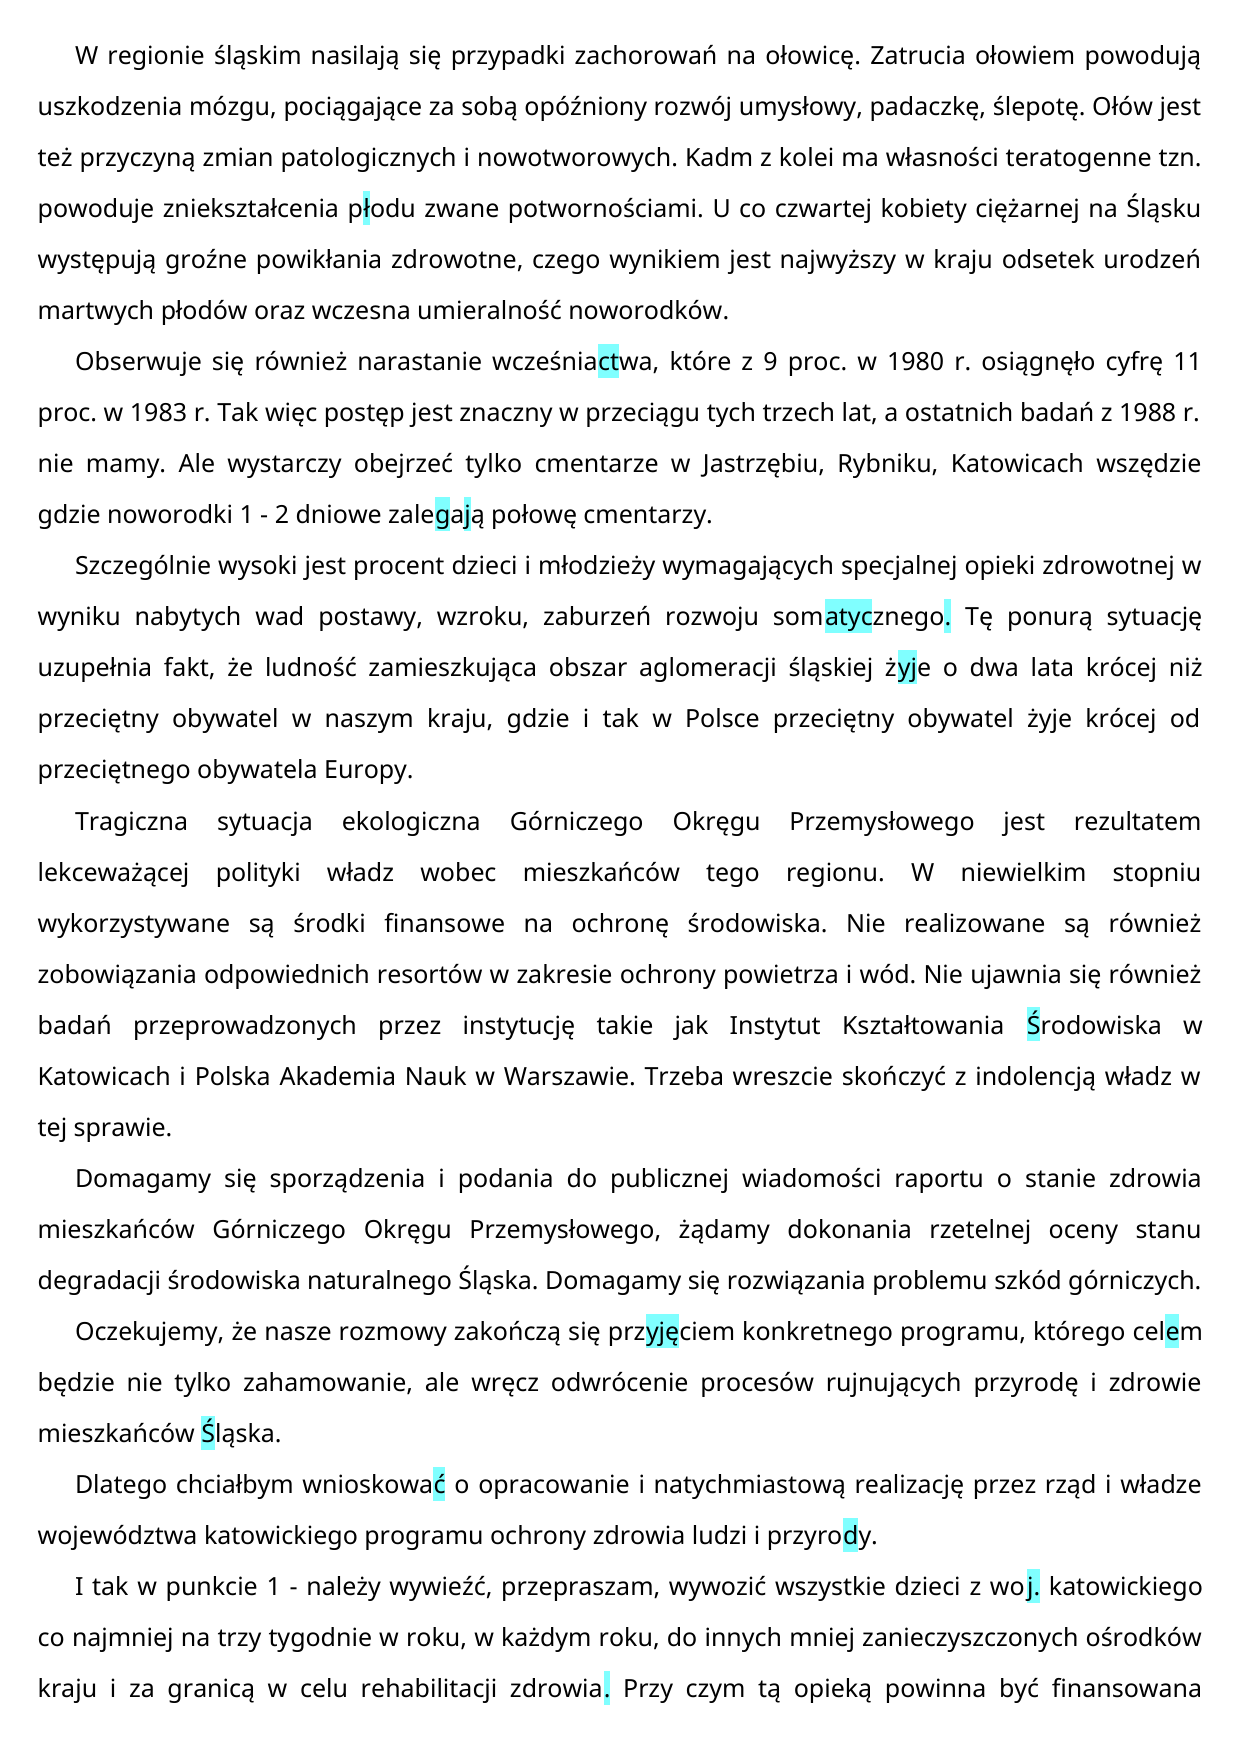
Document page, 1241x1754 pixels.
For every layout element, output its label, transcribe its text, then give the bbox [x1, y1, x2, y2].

text Tragiczna sytuacja ekologiczna Górniczego Okręgu Przemysłowego jest rezultatem lekceważącej polityki władz wobec mieszkańców tego regionu. W niewielkim stopniu wykorzystywane są środki finansowe na ochronę środowiska. Nie realizowane są również zobowiązania odpowiednich resortów w zakresie ochrony powietrza i wód. Nie ujawnia się również badań przeprowadzonych przez instytucję takie jak Instytut Kształtowania Środowiska w Katowicach i Polska Akademia Nauk w Warszawie. Trzeba wreszcie skończyć z indolencją władz w tej sprawie. [37, 803, 1203, 1143]
text Domagamy się sporządzenia i podania do publicznej wiadomości raportu o stanie zdrowia mieszkańców Górniczego Okręgu Przemysłowego, żądamy dokonania rzetelnej oceny stanu degradacji środowiska naturalnego Śląska. Domagamy się rozwiązania problemu szkód górniczych. [37, 1160, 1203, 1297]
text Dlatego chciałbym wnioskować o opracowanie i natychmiastową realizację przez rząd i władze województwa katowickiego programu ochrony zdrowia ludzi i przyrody. [37, 1467, 1203, 1552]
text Szczególnie wysoki jest procent dzieci i młodzieży wymagających specjalnej opieki zdrowotnej w wyniku nabytych wad postawy, wzroku, zaburzeń rozwoju somatycznego. Tę ponurą sytuację uzupełnia fakt, że ludność zamieszkująca obszar aglomeracji śląskiej żyje o dwa lata krócej niż przeciętny obywatel w naszym kraju, gdzie i tak w Polsce przeciętny obywatel żyje krócej od przeciętnego obywatela Europy. [37, 548, 1203, 786]
text I tak w punkcie 1 - należy wywieźć, przepraszam, wywozić wszystkie dzieci z woj. katowickiego co najmniej na trzy tygodnie w roku, w każdym roku, do innych mniej zanieczyszczonych ośrodków kraju i za granicą w celu rehabilitacji zdrowia. Przy czym tą opieką powinna być finansowana [37, 1569, 1203, 1705]
text Oczekujemy, że nasze rozmowy zakończą się przyjęciem konkretnego programu, którego celem będzie nie tylko zahamowanie, ale wręcz odwrócenie procesów rujnujących przyrodę i zdrowie mieszkańców Śląska. [37, 1313, 1203, 1450]
text W regionie śląskim nasilają się przypadki zachorowań na ołowicę. Zatrucia ołowiem powodują uszkodzenia mózgu, pociągające za sobą opóźniony rozwój umysłowy, padaczkę, ślepotę. Ołów jest też przyczyną zmian patologicznych i nowotworowych. Kadm z kolei ma własności teratogenne tzn. powoduje zniekształcenia płodu zwane potwornościami. U co czwartej kobiety ciężarnej na Śląsku występują groźne powikłania zdrowotne, czego wynikiem jest najwyższy w kraju odsetek urodzeń martwych płodów oraz wczesna umieralność noworodków. [37, 37, 1203, 327]
text Obserwuje się również narastanie wcześniactwa, które z 9 proc. w 1980 r. osiągnęło cyfrę 11 proc. w 1983 r. Tak więc postęp jest znaczny w przeciągu tych trzech lat, a ostatnich badań z 1988 r. nie mamy. Ale wystarczy obejrzeć tylko cmentarze w Jastrzębiu, Rybniku, Katowicach wszędzie gdzie noworodki 1 - 2 dniowe zalegają połowę cmentarzy. [37, 344, 1203, 531]
